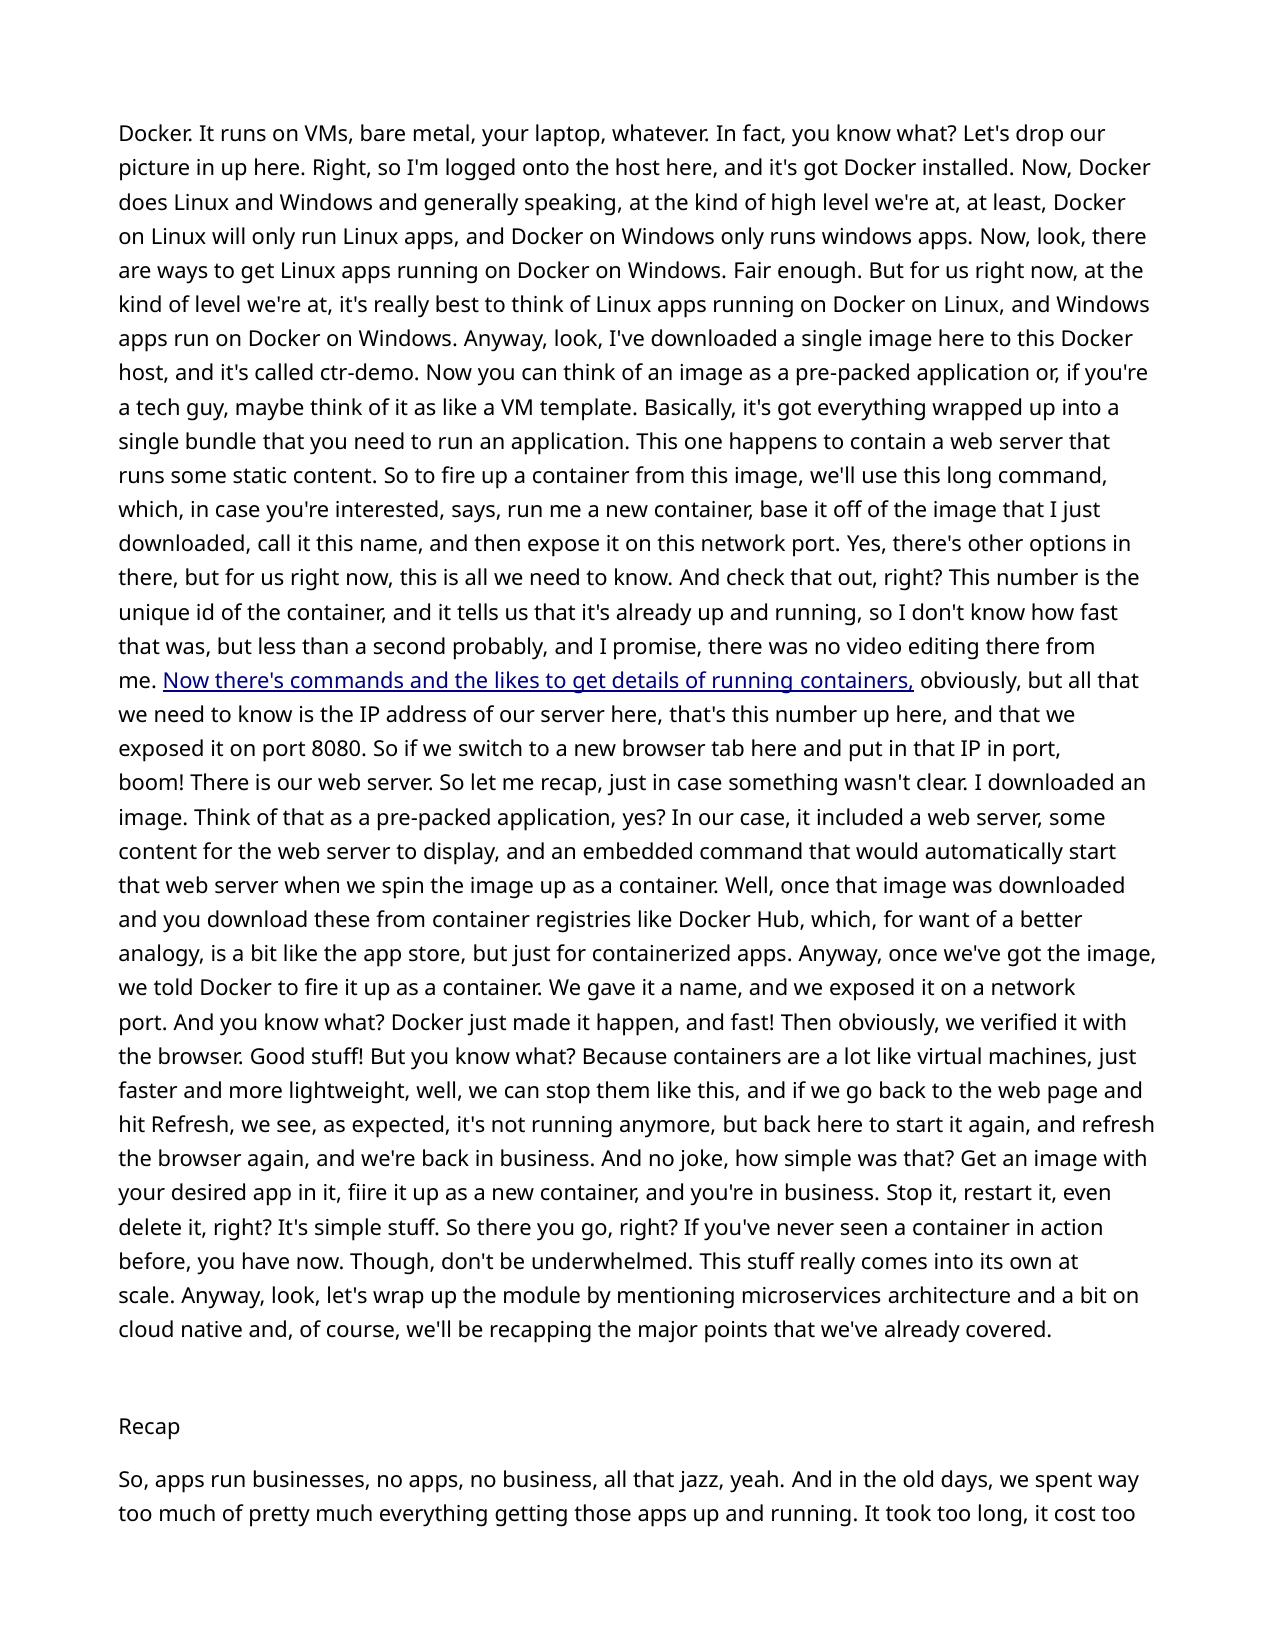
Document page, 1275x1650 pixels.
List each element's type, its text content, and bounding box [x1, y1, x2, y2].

text So, apps run businesses, no apps, no business, all that jazz, yeah. And in the old days, we spent way too much of pretty much everything getting those apps up and running. It took too long, it cost too [118, 1464, 1157, 1528]
subtitle Recap [118, 1411, 1157, 1440]
text Docker. It runs on VMs, bare metal, your laptop, whatever. In fact, you know what? Let's drop our picture in up here. Right, so I'm logged onto the host here, and it's got Docker installed. Now, Docker does Linux and Windows and generally speaking, at the kind of high level we're at, at least, Docker on Linux will only run Linux apps, and Docker on Windows only runs windows apps. Now, look, there are ways to get Linux apps running on Docker on Windows. Fair enough. But for us right now, at the kind of level we're at, it's really best to think of Linux apps running on Docker on Linux, and Windows apps run on Docker on Windows. Anyway, look, I've downloaded a single image here to this Docker host, and it's called ctr‑demo. Now you can think of an image as a pre‑packed application or, if you're a tech guy, maybe think of it as like a VM template. Basically, it's got everything wrapped up into a single bundle that you need to run an application. This one happens to contain a web server that runs some static content. So to fire up a container from this image, we'll use this long command, which, in case you're interested, says, run me a new container, base it off of the image that I just downloaded, call it this name, and then expose it on this network port. Yes, there's other options in there, but for us right now, this is all we need to know. And check that out, right? This number is the unique id of the container, and it tells us that it's already up and running, so I don't know how fast that was, but less than a second probably, and I promise, there was no video editing there from me. Now there's commands and the likes to get details of running containers, obviously, but all that we need to know is the IP address of our server here, that's this number up here, and that we exposed it on port 8080. So if we switch to a new browser tab here and put in that IP in port, boom! There is our web server. So let me recap, just in case something wasn't clear. I downloaded an image. Think of that as a pre‑packed application, yes? In our case, it included a web server, some content for the web server to display, and an embedded command that would automatically start that web server when we spin the image up as a container. Well, once that image was downloaded and you download these from container registries like Docker Hub, which, for want of a better analogy, is a bit like the app store, but just for containerized apps. Anyway, once we've got the image, we told Docker to fire it up as a container. We gave it a name, and we exposed it on a network port. And you know what? Docker just made it happen, and fast! Then obviously, we verified it with the browser. Good stuff! But you know what? Because containers are a lot like virtual machines, just faster and more lightweight, well, we can stop them like this, and if we go back to the web page and hit Refresh, we see, as expected, it's not running anymore, but back here to start it again, and refresh the browser again, and we're back in business. And no joke, how simple was that? Get an image with your desired app in it, fiire it up as a new container, and you're in business. Stop it, restart it, even delete it, right? It's simple stuff. So there you go, right? If you've never seen a container in action before, you have now. Though, don't be underwhelmed. This stuff really comes into its own at scale. Anyway, look, let's wrap up the module by mentioning microservices architecture and a bit on cloud native and, of course, we'll be recapping the major points that we've already covered. [118, 118, 1157, 1344]
